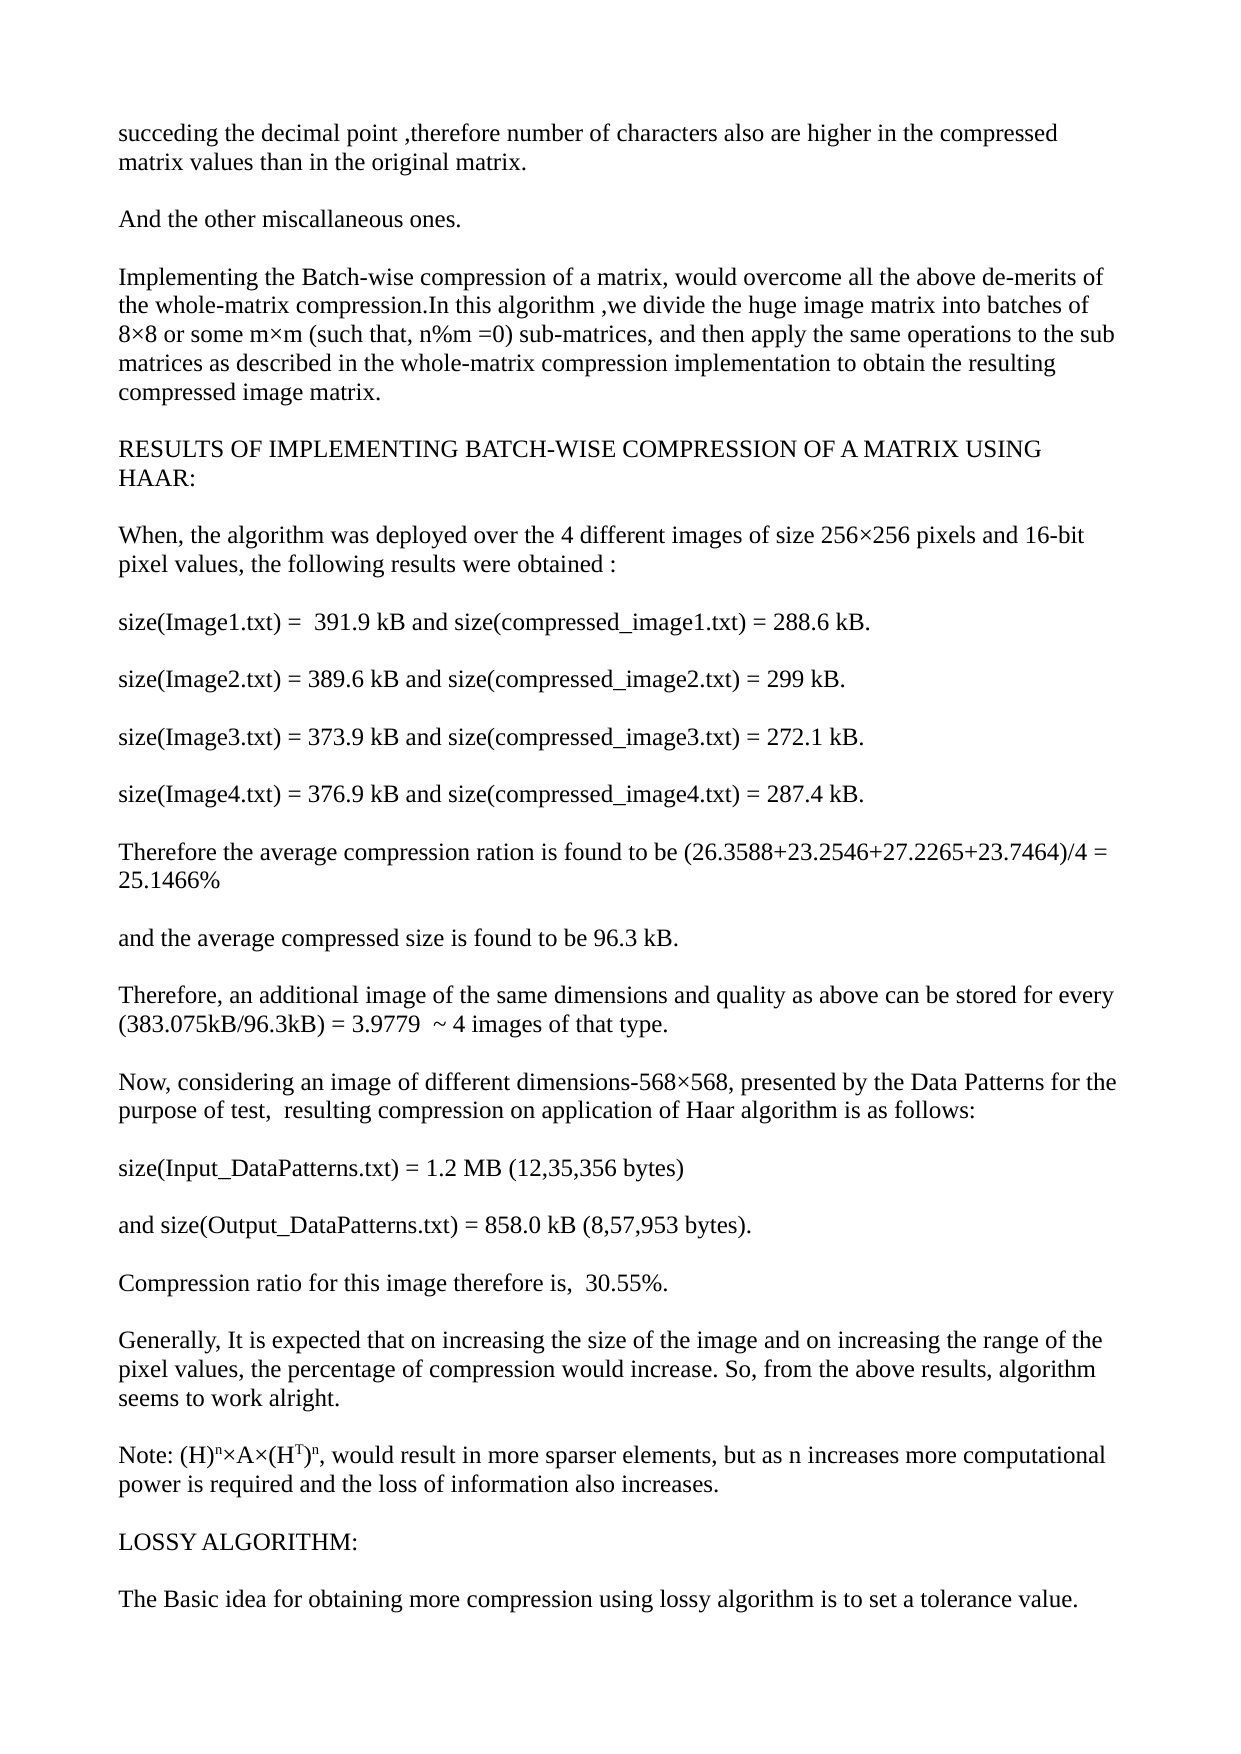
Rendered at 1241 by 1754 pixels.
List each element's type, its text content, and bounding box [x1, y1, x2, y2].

text Now, considering an image of different dimensions-568×568, presented by the Data Patterns for the purpose of test, resulting compression on application of Haar algorithm is as follows: [118, 1067, 1122, 1124]
text size(Image3.txt) = 373.9 kB and size(compressed_image3.txt) = 272.1 kB. [118, 722, 1122, 751]
text Compression ratio for this image therefore is, 30.55%. [118, 1268, 1122, 1297]
text Generally, It is expected that on increasing the size of the image and on increasing the range of the pixel values, the percentage of compression would increase. So, from the above results, algorithm seems to work alright. [118, 1326, 1122, 1412]
text Implementing the Batch-wise compression of a matrix, would overcome all the above de-merits of the whole-matrix compression.In this algorithm ,we divide the huge image matrix into batches of 8×8 or some m×m (such that, n%m =0) sub-matrices, and then apply the same operations to the sub matrices as described in the whole-matrix compression implementation to obtain the resulting compressed image matrix. [118, 262, 1122, 406]
text 25.1466% [118, 866, 1122, 894]
text The Basic idea for obtaining more compression using lossy algorithm is to set a tolerance value. [118, 1584, 1122, 1613]
text size(Input_DataPatterns.txt) = 1.2 MB (12,35,356 bytes) [118, 1153, 1122, 1182]
text size(Image4.txt) = 376.9 kB and size(compressed_image4.txt) = 287.4 kB. [118, 779, 1122, 808]
text and size(Output_DataPatterns.txt) = 858.0 kB (8,57,953 bytes). [118, 1211, 1122, 1239]
text Therefore the average compression ration is found to be (26.3588+23.2546+27.2265+23.7464)/4 = [118, 837, 1122, 866]
text When, the algorithm was deployed over the 4 different images of size 256×256 pixels and 16-bit pixel values, the following results were obtained : [118, 521, 1122, 578]
text size(Image1.txt) = 391.9 kB and size(compressed_image1.txt) = 288.6 kB. [118, 607, 1122, 636]
text succeding the decimal point ,therefore number of characters also are higher in the compressed matrix values than in the original matrix. [118, 118, 1122, 176]
text And the other miscallaneous ones. [118, 204, 1122, 233]
text LOSSY ALGORITHM: [118, 1527, 1122, 1556]
text and the average compressed size is found to be 96.3 kB. [118, 923, 1122, 952]
text Note: (H)n×A×(HT)n, would result in more sparser elements, but as n increases more computational power is required and the loss of information also increases. [118, 1441, 1122, 1498]
text Therefore, an additional image of the same dimensions and quality as above can be stored for every (383.075kB/96.3kB) = 3.9779 ~ 4 images of that type. [118, 981, 1122, 1038]
text size(Image2.txt) = 389.6 kB and size(compressed_image2.txt) = 299 kB. [118, 664, 1122, 693]
text RESULTS OF IMPLEMENTING BATCH-WISE COMPRESSION OF A MATRIX USING HAAR: [118, 434, 1122, 492]
